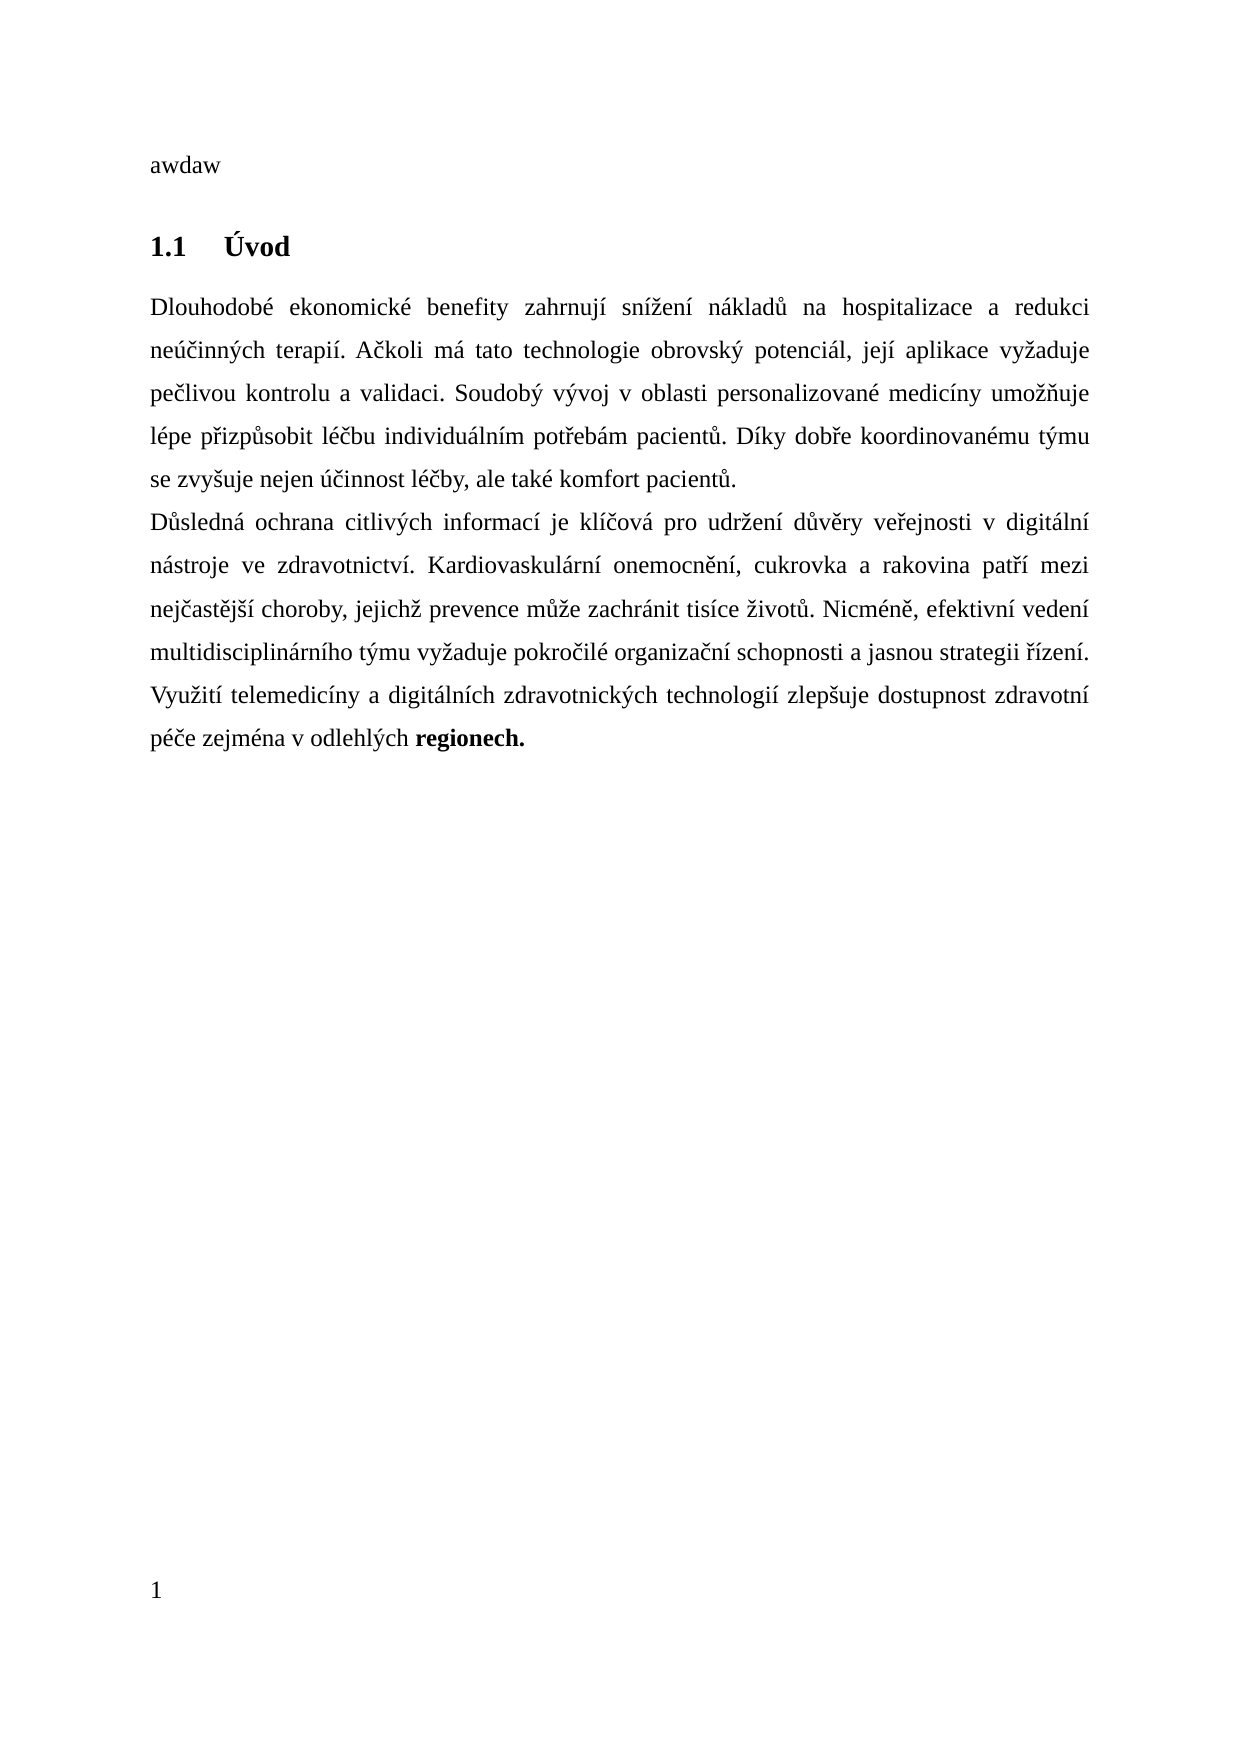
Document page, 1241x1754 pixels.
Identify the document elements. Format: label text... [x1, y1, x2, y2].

text Důsledná ochrana citlivých informací je klíčová pro udržení důvěry veřejnosti v digitální nástroje ve zdravotnictví. Kardiovaskulární onemocnění, cukrovka a rakovina patří mezi nejčastější choroby, jejichž prevence může zachránit tisíce životů. Nicméně, efektivní vedení multidisciplinárního týmu vyžaduje pokročilé organizační schopnosti a jasnou strategii řízení. Využití telemedicíny a digitálních zdravotnických technologií zlepšuje dostupnost zdravotní péče zejména v odlehlých regionech. [150, 507, 1090, 752]
text Dlouhodobé ekonomické benefity zahrnují snížení nákladů na hospitalizace a redukci neúčinných terapií. Ačkoli má tato technologie obrovský potenciál, její aplikace vyžaduje pečlivou kontrolu a validaci. Soudobý vývoj v oblasti personalizované medicíny umožňuje lépe přizpůsobit léčbu individuálním potřebám pacientů. Díky dobře koordinovanému týmu se zvyšuje nejen účinnost léčby, ale také komfort pacientů. [150, 292, 1090, 493]
subtitle Úvod [150, 229, 1090, 263]
